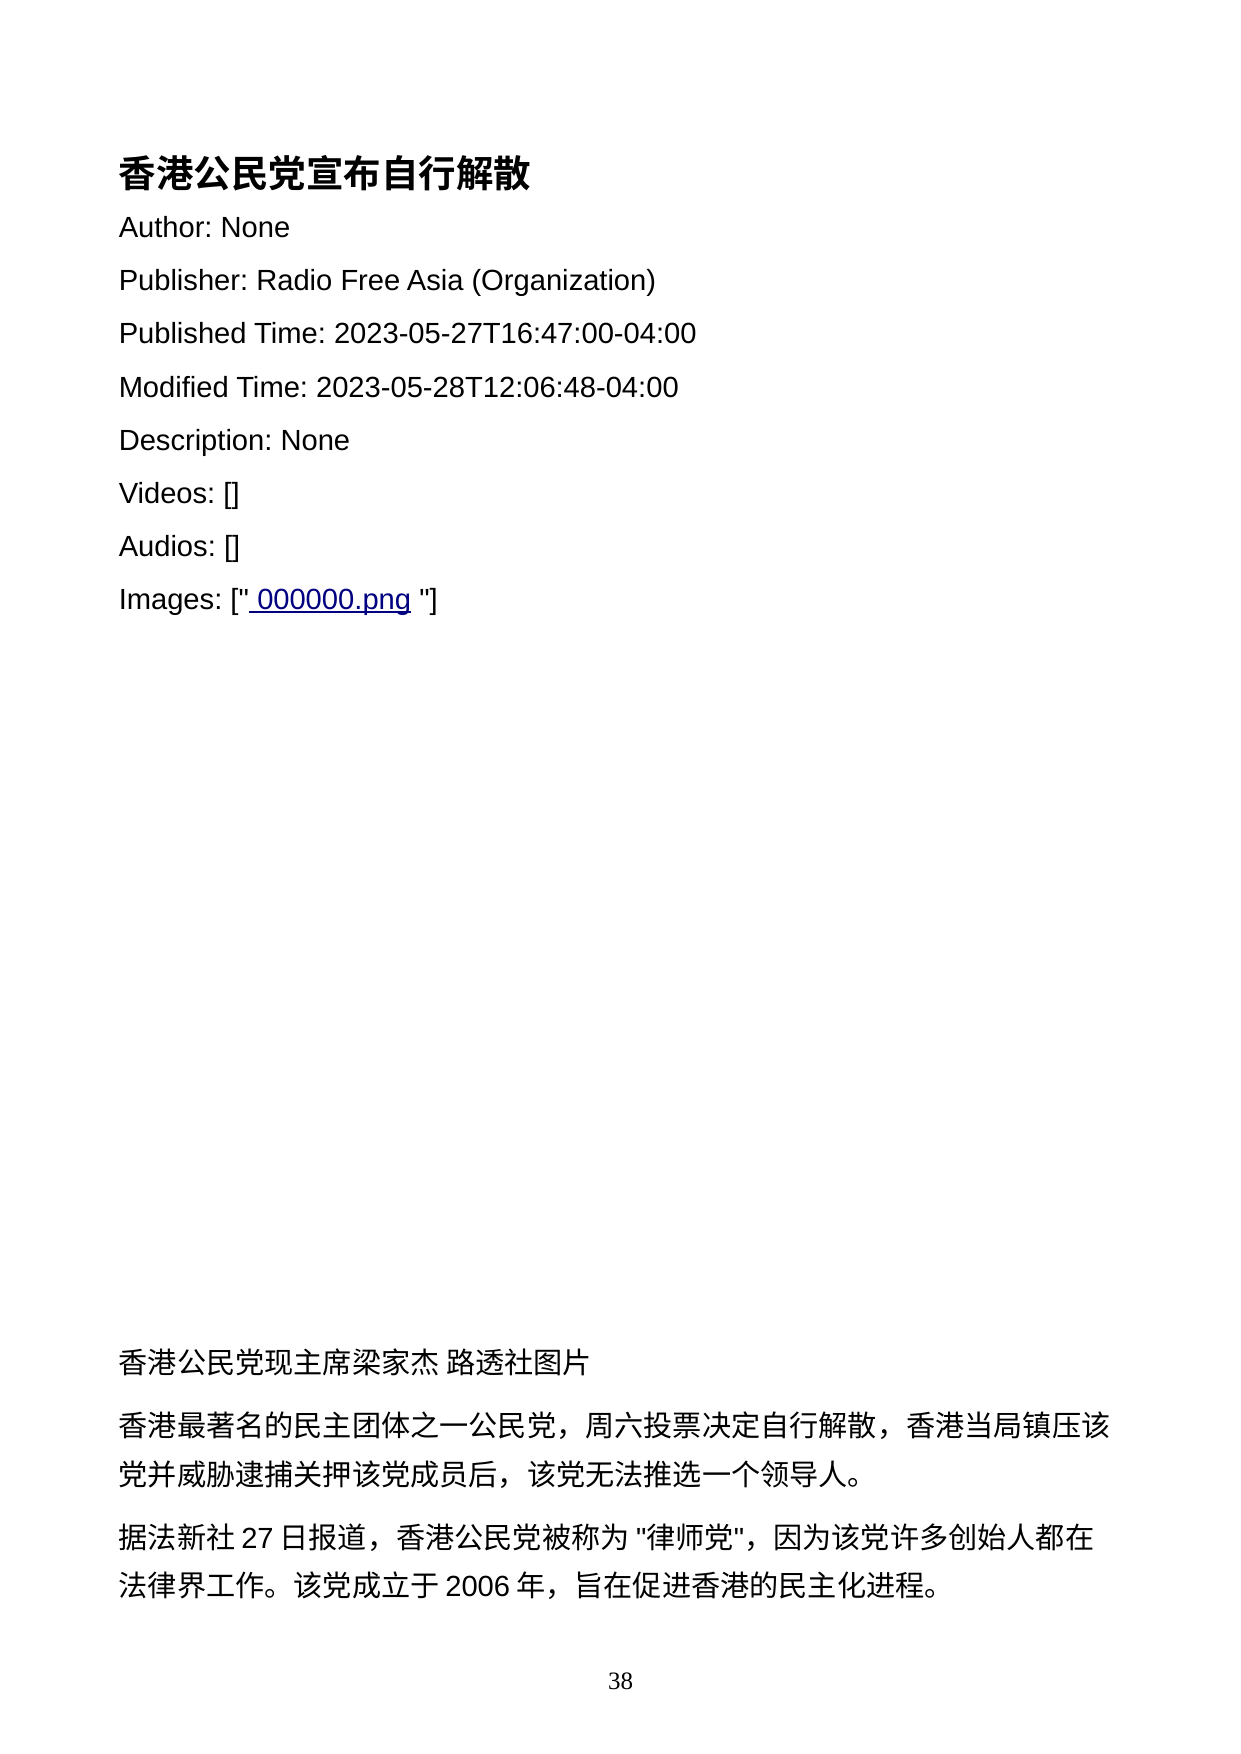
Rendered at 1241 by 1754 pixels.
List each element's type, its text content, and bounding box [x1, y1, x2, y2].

text Published Time: 2023-05-27T16:47:00-04:00 [118, 317, 1122, 350]
text Author: None [118, 210, 1122, 244]
text Modified Time: 2023-05-28T12:06:48-04:00 [118, 370, 1122, 403]
text Description: None [118, 423, 1122, 456]
subtitle 香港公民党宣布自行解散 [118, 143, 1122, 198]
text Audios: [] [118, 529, 1122, 563]
text 据法新社27日报道，香港公民党被称为 "律师党"，因为该党许多创始人都在法律界工作。该党成立于2006年，旨在促进香港的民主化进程。 [118, 1514, 1122, 1605]
text Images: [" 000000.png "] [118, 582, 1122, 616]
text Publisher: Radio Free Asia (Organization) [118, 263, 1122, 297]
text 香港公民党现主席梁家杰 路透社图片 [118, 635, 1122, 1382]
text Videos: [] [118, 476, 1122, 509]
text 香港最著名的民主团体之一公民党，周六投票决定自行解散，香港当局镇压该党并威胁逮捕关押该党成员后，该党无法推选一个领导人。 [118, 1403, 1122, 1493]
